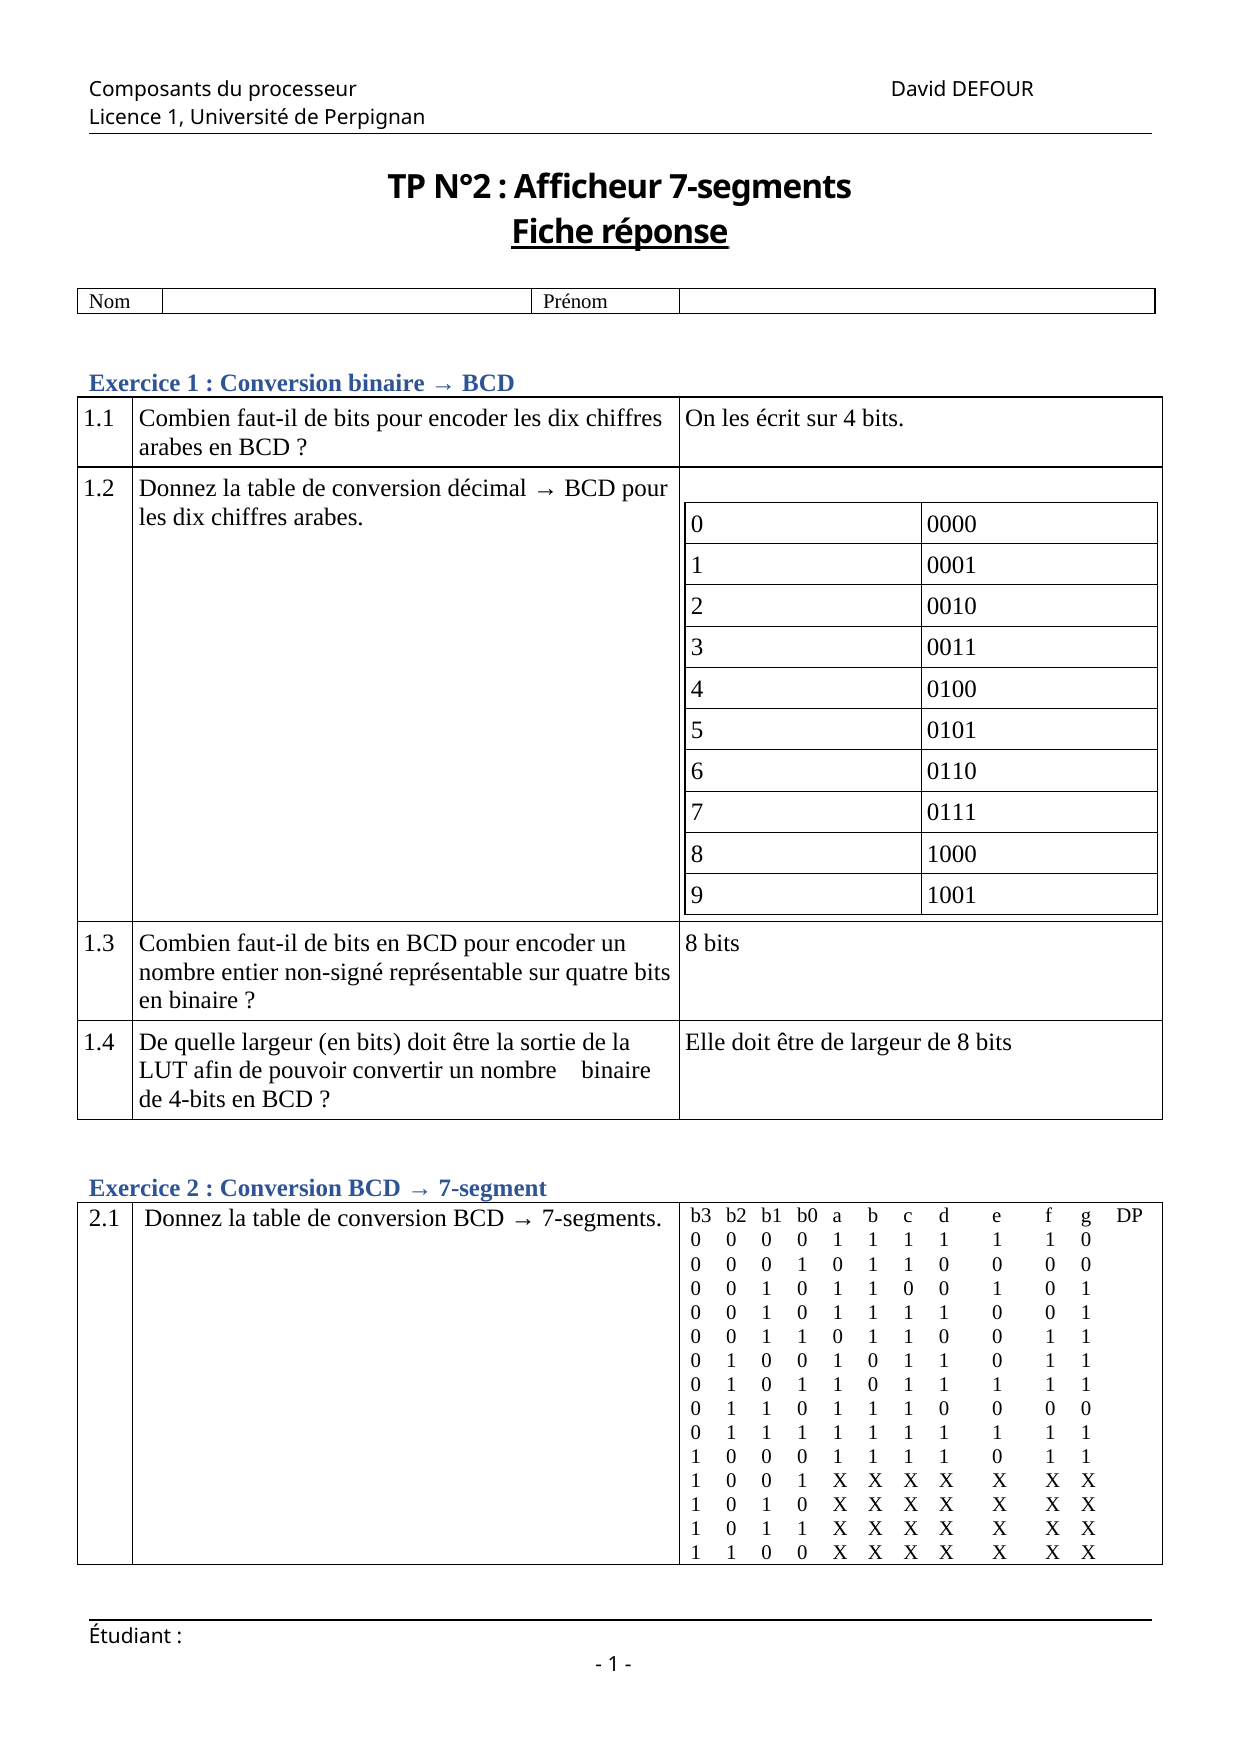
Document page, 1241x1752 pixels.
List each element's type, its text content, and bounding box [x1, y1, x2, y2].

table_cell 1 [726, 1540, 761, 1564]
table_cell 1 [903, 1251, 939, 1276]
table_cell 0 [797, 1228, 832, 1251]
table_cell 3 [686, 627, 921, 667]
table_cell 1 [992, 1228, 1045, 1251]
table_cell 0 [797, 1492, 832, 1516]
table_cell Elle doit être de largeur de 8 bits [680, 1021, 1162, 1119]
table_cell 1 [690, 1492, 726, 1516]
table_cell 0 [726, 1324, 761, 1348]
table_cell 1 [868, 1396, 903, 1420]
table_cell 0 [992, 1396, 1045, 1420]
table_cell 1 [868, 1251, 903, 1276]
table_cell 1 [868, 1300, 903, 1324]
table_cell X [992, 1516, 1045, 1540]
table_header [163, 289, 531, 313]
table_cell 1 [761, 1276, 797, 1299]
table_cell 1 [1045, 1420, 1081, 1444]
table_cell 0 [761, 1228, 797, 1251]
table_cell 1 [1081, 1372, 1116, 1396]
table_cell 1 [797, 1251, 832, 1276]
table_cell 0 [761, 1468, 797, 1492]
table_cell 1 [903, 1372, 939, 1396]
title TP N°2 : Afficheur 7-segments [89, 163, 1152, 208]
table_cell 1 [1081, 1324, 1116, 1348]
table_cell 0 [939, 1251, 992, 1276]
table_cell 0 [939, 1276, 992, 1299]
table_header 0000 [922, 503, 1157, 543]
table_cell 0 [761, 1372, 797, 1396]
table_cell 0 [992, 1300, 1045, 1324]
table_header Donnez la table de conversion BCD → 7-segments. [133, 1203, 679, 1564]
table_cell 1 [868, 1444, 903, 1468]
table_cell 0 [726, 1300, 761, 1324]
table_cell X [1045, 1492, 1081, 1516]
table_cell 0 [797, 1396, 832, 1420]
table_cell 1 [832, 1348, 868, 1372]
table_cell [1116, 1251, 1152, 1276]
table_cell 1 [832, 1372, 868, 1396]
table_cell 0 [761, 1444, 797, 1468]
table_header b1 [761, 1203, 797, 1227]
table_cell 1 [690, 1516, 726, 1540]
table_cell 0110 [922, 750, 1157, 791]
table_cell 1 [797, 1372, 832, 1396]
table_cell [1116, 1540, 1152, 1564]
table_cell X [868, 1540, 903, 1564]
table_cell 1 [868, 1420, 903, 1444]
table_cell 0 [992, 1251, 1045, 1276]
table_header b0 [797, 1203, 832, 1227]
table_cell 0 [1081, 1251, 1116, 1276]
table_cell [1116, 1396, 1152, 1420]
table_cell [1116, 1324, 1152, 1348]
table_header c [903, 1203, 939, 1227]
table_cell 0 [690, 1276, 726, 1299]
table_cell 1.2 [78, 468, 132, 921]
table_cell X [832, 1540, 868, 1564]
table_cell X [992, 1468, 1045, 1492]
table_cell 1 [761, 1300, 797, 1324]
table_cell 7 [686, 792, 921, 832]
table_cell 0 [1045, 1276, 1081, 1299]
table_cell 0 [1045, 1396, 1081, 1420]
table_cell X [1081, 1540, 1116, 1564]
table_cell 0100 [922, 668, 1157, 708]
table_cell 0 [903, 1276, 939, 1299]
table_cell 1 [832, 1228, 868, 1251]
table_cell 0 [690, 1251, 726, 1276]
table_cell 0 [726, 1251, 761, 1276]
table_header 2.1 [78, 1203, 132, 1564]
table_cell 0 [690, 1348, 726, 1372]
table_cell De quelle largeur (en bits) doit être la sortie de la LUT afin de pouvoir convertir un nombre binaire de 4-bits en BCD ? [133, 1021, 679, 1119]
table_cell X [939, 1468, 992, 1492]
table_cell 1 [1081, 1276, 1116, 1299]
table_cell Combien faut-il de bits en BCD pour encoder un nombre entier non-signé représentable sur quatre bits en binaire ? [133, 922, 679, 1020]
table_cell 0011 [922, 627, 1157, 667]
table_cell X [1081, 1468, 1116, 1492]
table_cell 0 [726, 1468, 761, 1492]
table_cell 1 [761, 1516, 797, 1540]
table_cell 0 [939, 1396, 992, 1420]
table_header Combien faut-il de bits pour encoder les dix chiffres arabes en BCD ? [133, 398, 679, 466]
table_cell 0 [797, 1444, 832, 1468]
table_cell 0 [761, 1348, 797, 1372]
table_cell 1 [939, 1348, 992, 1372]
table_cell Donnez la table de conversion décimal → BCD pour les dix chiffres arabes. [133, 468, 679, 921]
table_cell 9 [686, 874, 921, 914]
table_cell X [832, 1468, 868, 1492]
table_cell 1 [761, 1420, 797, 1444]
table_cell X [868, 1492, 903, 1516]
table_cell X [1081, 1492, 1116, 1516]
table_header DP [1116, 1203, 1152, 1227]
table_header b3 [690, 1203, 726, 1227]
table_cell [1116, 1276, 1152, 1299]
table_cell 1 [1045, 1348, 1081, 1372]
table_cell 0 [992, 1444, 1045, 1468]
table_cell [1116, 1516, 1152, 1540]
table_cell 1 [832, 1420, 868, 1444]
table_cell X [1081, 1516, 1116, 1540]
table_cell 1 [761, 1324, 797, 1348]
table_cell 0 [1045, 1251, 1081, 1276]
table_cell [1116, 1444, 1152, 1468]
table_cell 0 [690, 1300, 726, 1324]
table_header 0 [686, 503, 921, 543]
table_cell 1001 [922, 874, 1157, 914]
table_cell 0 [868, 1348, 903, 1372]
table_cell [1116, 1372, 1152, 1396]
table_cell 0010 [922, 585, 1157, 626]
table_cell 0 [832, 1251, 868, 1276]
table_cell X [1045, 1468, 1081, 1492]
table_header Nom [78, 289, 162, 313]
table_cell 5 [686, 709, 921, 749]
table_cell X [1045, 1516, 1081, 1540]
table_cell 1 [690, 1444, 726, 1468]
table_cell [680, 468, 1162, 921]
table_cell 1 [992, 1372, 1045, 1396]
table_cell 1 [992, 1276, 1045, 1299]
table_header e [992, 1203, 1045, 1227]
table_cell 6 [686, 750, 921, 791]
table_header f [1045, 1203, 1081, 1227]
table_cell 1 [939, 1300, 992, 1324]
table_cell 1 [939, 1444, 992, 1468]
table_cell 2 [686, 585, 921, 626]
table_cell 0 [1081, 1228, 1116, 1251]
table_header [680, 1203, 1162, 1564]
table_cell X [832, 1492, 868, 1516]
table_header d [939, 1203, 992, 1227]
table_cell 1 [726, 1348, 761, 1372]
table_cell 1 [1045, 1324, 1081, 1348]
table_cell [1116, 1420, 1152, 1444]
table_header Prénom [532, 289, 679, 313]
table_cell 0 [690, 1324, 726, 1348]
table_cell X [903, 1492, 939, 1516]
table_cell 0 [832, 1324, 868, 1348]
table_header 1.1 [78, 398, 132, 466]
table_cell [1116, 1300, 1152, 1324]
table_cell 0 [761, 1540, 797, 1564]
table_cell 1 [726, 1372, 761, 1396]
table_cell 1 [903, 1444, 939, 1468]
table_cell 1 [903, 1300, 939, 1324]
table_cell X [992, 1492, 1045, 1516]
table_cell 1 [903, 1324, 939, 1348]
table_cell 1 [761, 1396, 797, 1420]
table_cell 0 [868, 1372, 903, 1396]
table_cell X [903, 1468, 939, 1492]
table_cell 8 bits [680, 922, 1162, 1020]
table_cell 1 [726, 1396, 761, 1420]
table_cell 1 [903, 1396, 939, 1420]
table_cell 1 [832, 1300, 868, 1324]
table_cell 1 [797, 1420, 832, 1444]
table_cell 1 [761, 1492, 797, 1516]
table_cell X [868, 1516, 903, 1540]
table_cell 0 [1045, 1300, 1081, 1324]
table_cell 0 [726, 1516, 761, 1540]
table_header b [868, 1203, 903, 1227]
table_cell X [1045, 1540, 1081, 1564]
table_cell 1 [1081, 1300, 1116, 1324]
table_cell 1.4 [78, 1021, 132, 1119]
table_cell 0 [939, 1324, 992, 1348]
table_cell 0 [992, 1324, 1045, 1348]
table_cell 0101 [922, 709, 1157, 749]
subtitle Exercice 2 : Conversion BCD → 7-segment [89, 1173, 1152, 1202]
table_cell 1 [690, 1540, 726, 1564]
table_cell 1 [903, 1420, 939, 1444]
table_cell 1000 [922, 833, 1157, 873]
table_cell 0111 [922, 792, 1157, 832]
table_cell 1 [797, 1516, 832, 1540]
table_cell 1 [832, 1276, 868, 1299]
table_cell 1 [797, 1324, 832, 1348]
table_cell 1 [832, 1444, 868, 1468]
table_cell 1.3 [78, 922, 132, 1020]
table_cell X [868, 1468, 903, 1492]
table_cell 0 [690, 1228, 726, 1251]
table_cell X [903, 1540, 939, 1564]
table_cell X [832, 1516, 868, 1540]
table_cell 0 [761, 1251, 797, 1276]
table_cell 0 [1081, 1396, 1116, 1420]
table_header g [1081, 1203, 1116, 1227]
table_cell [1116, 1348, 1152, 1372]
table_cell 0 [690, 1420, 726, 1444]
table_cell 0001 [922, 544, 1157, 584]
table_cell 0 [797, 1300, 832, 1324]
table_cell 1 [1045, 1372, 1081, 1396]
table_cell X [903, 1516, 939, 1540]
table_cell 1 [690, 1468, 726, 1492]
table_cell 1 [868, 1228, 903, 1251]
table_cell 0 [726, 1444, 761, 1468]
table_cell 0 [726, 1276, 761, 1299]
table_cell 0 [690, 1372, 726, 1396]
table_cell 1 [939, 1372, 992, 1396]
table_cell 1 [939, 1228, 992, 1251]
table_cell [1116, 1492, 1152, 1516]
table_cell X [939, 1540, 992, 1564]
table_header b2 [726, 1203, 761, 1227]
table_cell 1 [1081, 1420, 1116, 1444]
table_cell 1 [1045, 1444, 1081, 1468]
table_header On les écrit sur 4 bits. [680, 398, 1162, 466]
table_cell [1116, 1468, 1152, 1492]
table_cell 0 [797, 1348, 832, 1372]
table_cell X [939, 1492, 992, 1516]
table_cell 4 [686, 668, 921, 708]
table_cell 0 [797, 1276, 832, 1299]
table_cell 0 [690, 1396, 726, 1420]
table_cell 1 [868, 1324, 903, 1348]
table_cell 1 [903, 1348, 939, 1372]
table_cell X [992, 1540, 1045, 1564]
table_header a [832, 1203, 868, 1227]
table_cell 1 [726, 1420, 761, 1444]
table_cell 0 [797, 1540, 832, 1564]
table_cell [1116, 1228, 1152, 1251]
title Fiche réponse [89, 208, 1152, 254]
table_cell 1 [797, 1468, 832, 1492]
subtitle Exercice 1 : Conversion binaire → BCD [89, 368, 1152, 396]
table_cell 1 [1081, 1348, 1116, 1372]
table_header [680, 289, 1154, 313]
table_cell 0 [992, 1348, 1045, 1372]
table_cell 1 [939, 1420, 992, 1444]
table_cell X [939, 1516, 992, 1540]
table_cell 1 [992, 1420, 1045, 1444]
table_cell 1 [686, 544, 921, 584]
table_cell 0 [726, 1228, 761, 1251]
table_cell 1 [1081, 1444, 1116, 1468]
table_cell 1 [868, 1276, 903, 1299]
table_cell 0 [726, 1492, 761, 1516]
table_cell 8 [686, 833, 921, 873]
table_cell 1 [832, 1396, 868, 1420]
table_cell 1 [1045, 1228, 1081, 1251]
table_cell 1 [903, 1228, 939, 1251]
